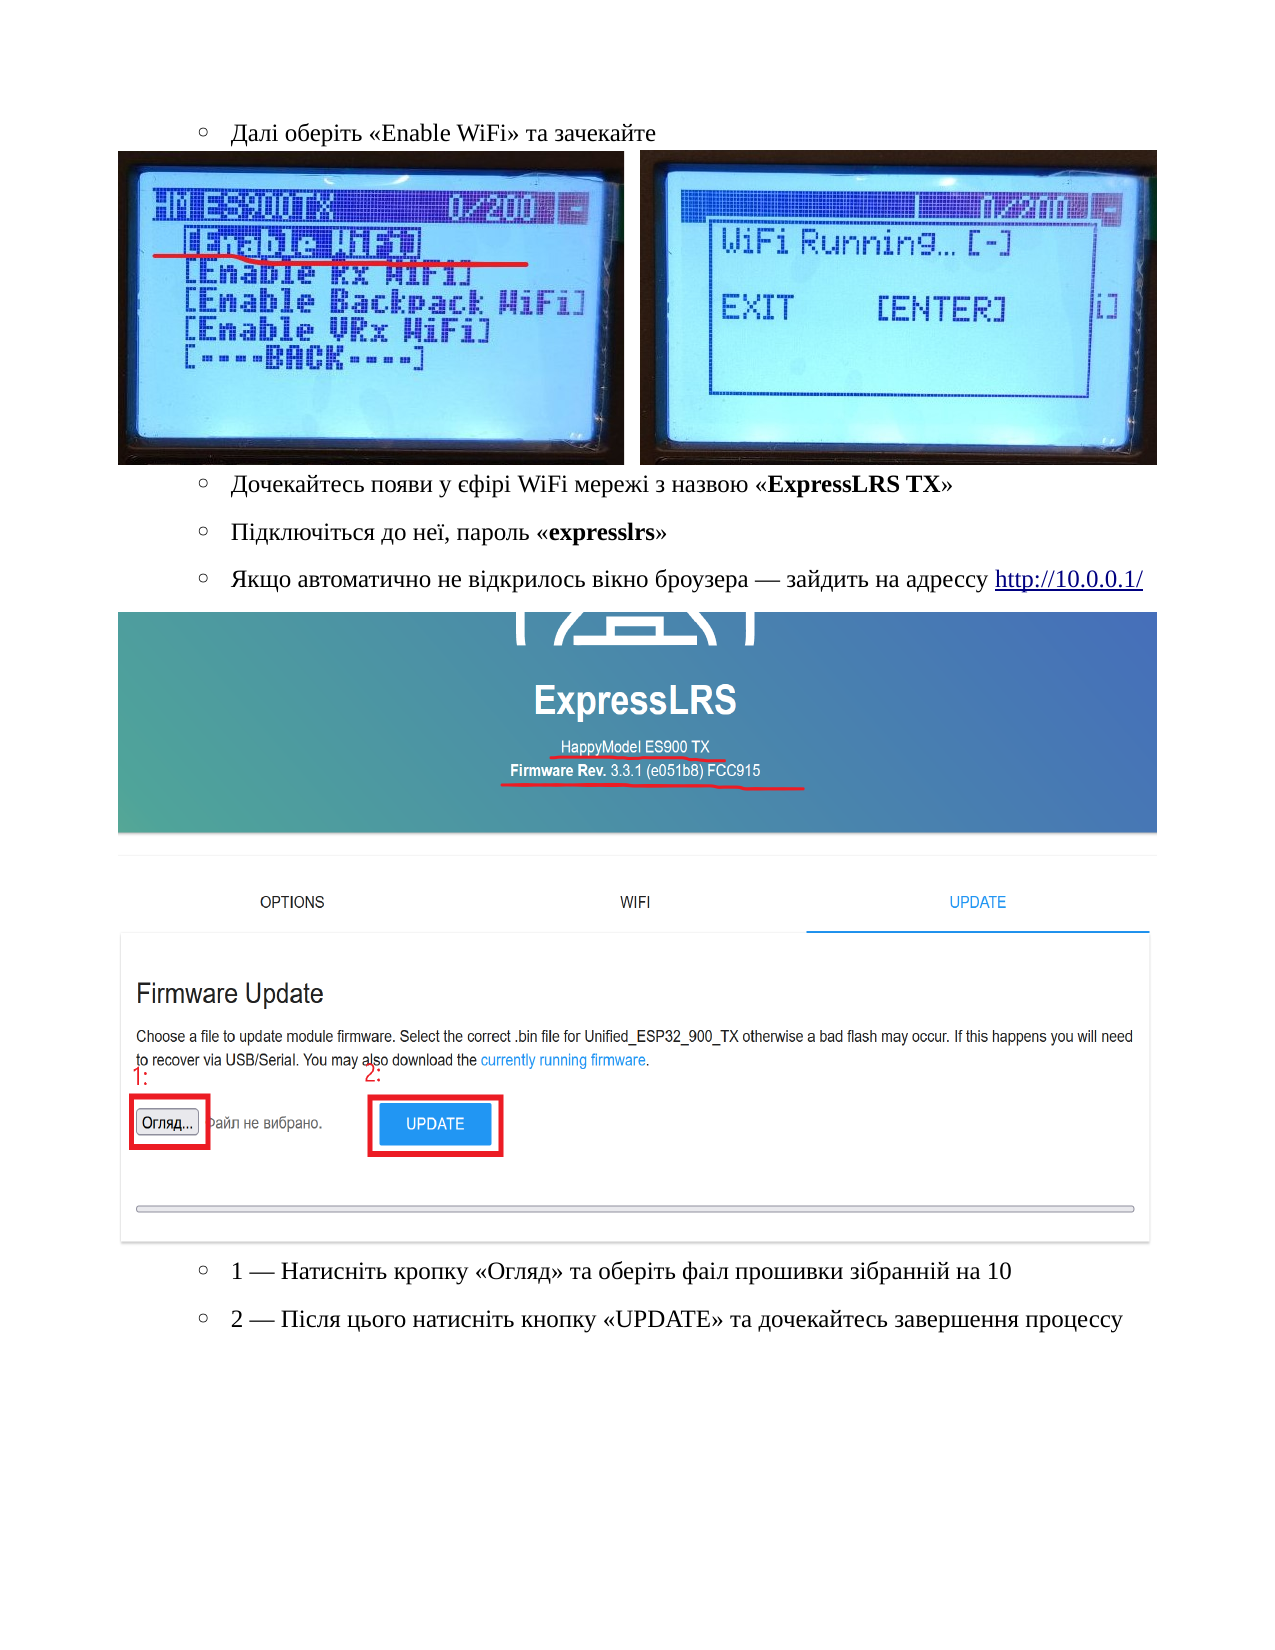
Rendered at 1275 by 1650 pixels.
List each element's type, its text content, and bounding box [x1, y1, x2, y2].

picture [118, 612, 1157, 1252]
list Якщо автоматично не відкрилось вікно броузера — зайдить на адрессу http://10.0.0.1/ [193, 564, 1157, 593]
list 1 — Натисніть кропку «Огляд» та оберіть фаіл прошивки зібранній на 10 [193, 1252, 1157, 1285]
list 2 — Після цього натисніть кнопку «UPDATE» та дочекайтесь завершення процессу [193, 1304, 1157, 1333]
list Далі оберіть «Enable WiFi» та зачекайте [193, 118, 1157, 147]
list Підключіться до неї, пароль «expresslrs» [193, 517, 1157, 546]
picture [118, 151, 625, 465]
list Дочекайтесь появи у єфірі WiFi мережі з назвою «ExpressLRS TX» [193, 166, 1157, 498]
picture [640, 150, 1157, 465]
